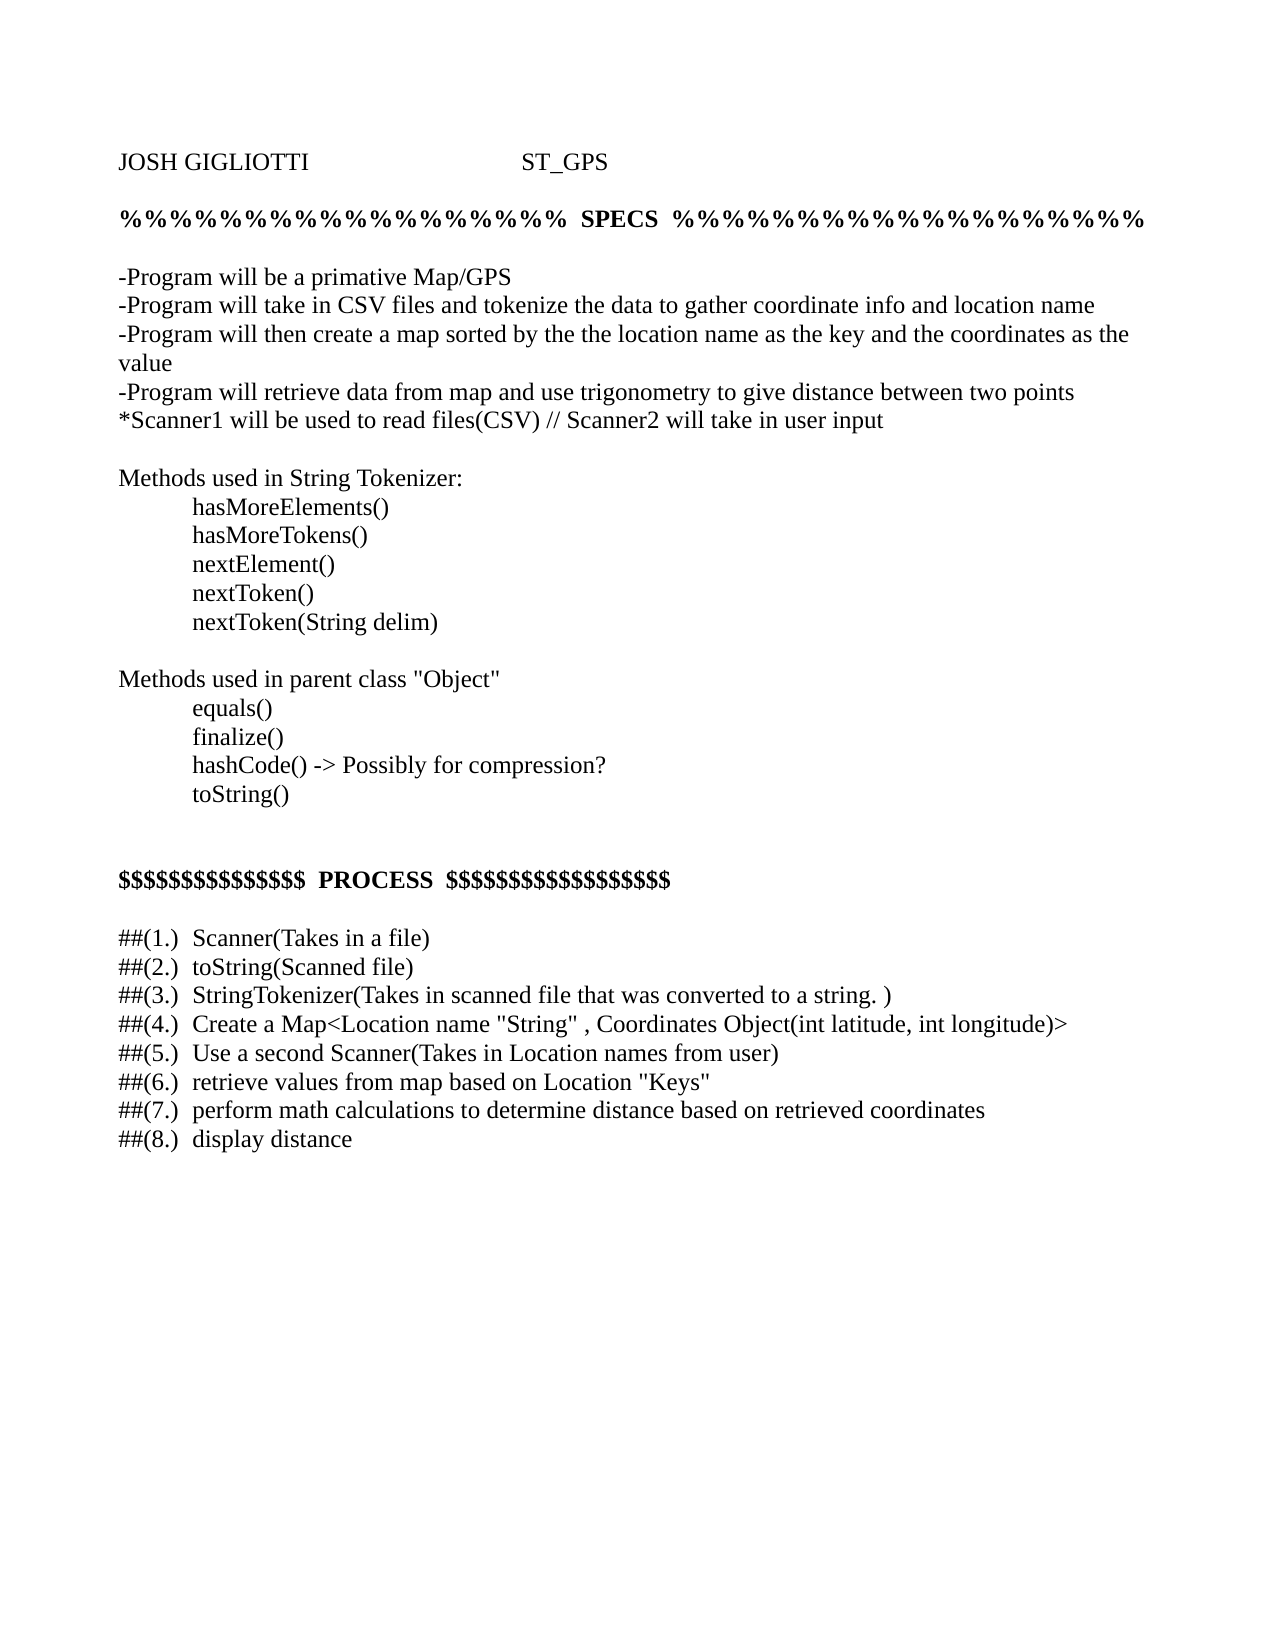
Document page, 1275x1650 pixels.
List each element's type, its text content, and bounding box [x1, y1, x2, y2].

text -Program will be a primative Map/GPS [118, 262, 1157, 291]
text ##(5.) Use a second Scanner(Takes in Location names from user) [118, 1038, 1157, 1067]
text -Program will then create a map sorted by the the location name as the key and the coordinates as the value [118, 319, 1157, 377]
text ##(7.) perform math calculations to determine distance based on retrieved coordinates [118, 1096, 1157, 1124]
text hasMoreTokens() [118, 521, 1157, 549]
text *Scanner1 will be used to read files(CSV) // Scanner2 will take in user input [118, 406, 1157, 434]
text nextElement() [118, 549, 1157, 578]
text ##(1.) Scanner(Takes in a file) [118, 923, 1157, 952]
text -Program will take in CSV files and tokenize the data to gather coordinate info and location name [118, 291, 1157, 319]
text ##(4.) Create a Map<Location name "String" , Coordinates Object(int latitude, int longitude)> [118, 1009, 1157, 1038]
text hashCode() -> Possibly for compression? [118, 751, 1157, 779]
text Methods used in String Tokenizer: [118, 463, 1157, 492]
text equals() [118, 693, 1157, 722]
text %%%%%%%%%%%%%%%%%% SPECS %%%%%%%%%%%%%%%%%%% [118, 204, 1157, 233]
text nextToken() [118, 578, 1157, 607]
text toString() [118, 779, 1157, 808]
text ##(2.) toString(Scanned file) [118, 952, 1157, 981]
text ##(3.) StringTokenizer(Takes in scanned file that was converted to a string. ) [118, 981, 1157, 1009]
text finalize() [118, 722, 1157, 751]
text ##(6.) retrieve values from map based on Location "Keys" [118, 1067, 1157, 1096]
text ##(8.) display distance [118, 1124, 1157, 1153]
text Methods used in parent class "Object" [118, 664, 1157, 693]
text $$$$$$$$$$$$$$$ PROCESS $$$$$$$$$$$$$$$$$$ [118, 866, 1157, 894]
text -Program will retrieve data from map and use trigonometry to give distance between two points [118, 377, 1157, 406]
text hasMoreElements() [118, 492, 1157, 521]
text nextToken(String delim) [118, 607, 1157, 636]
text JOSH GIGLIOTTI ST_GPS [118, 147, 1157, 176]
